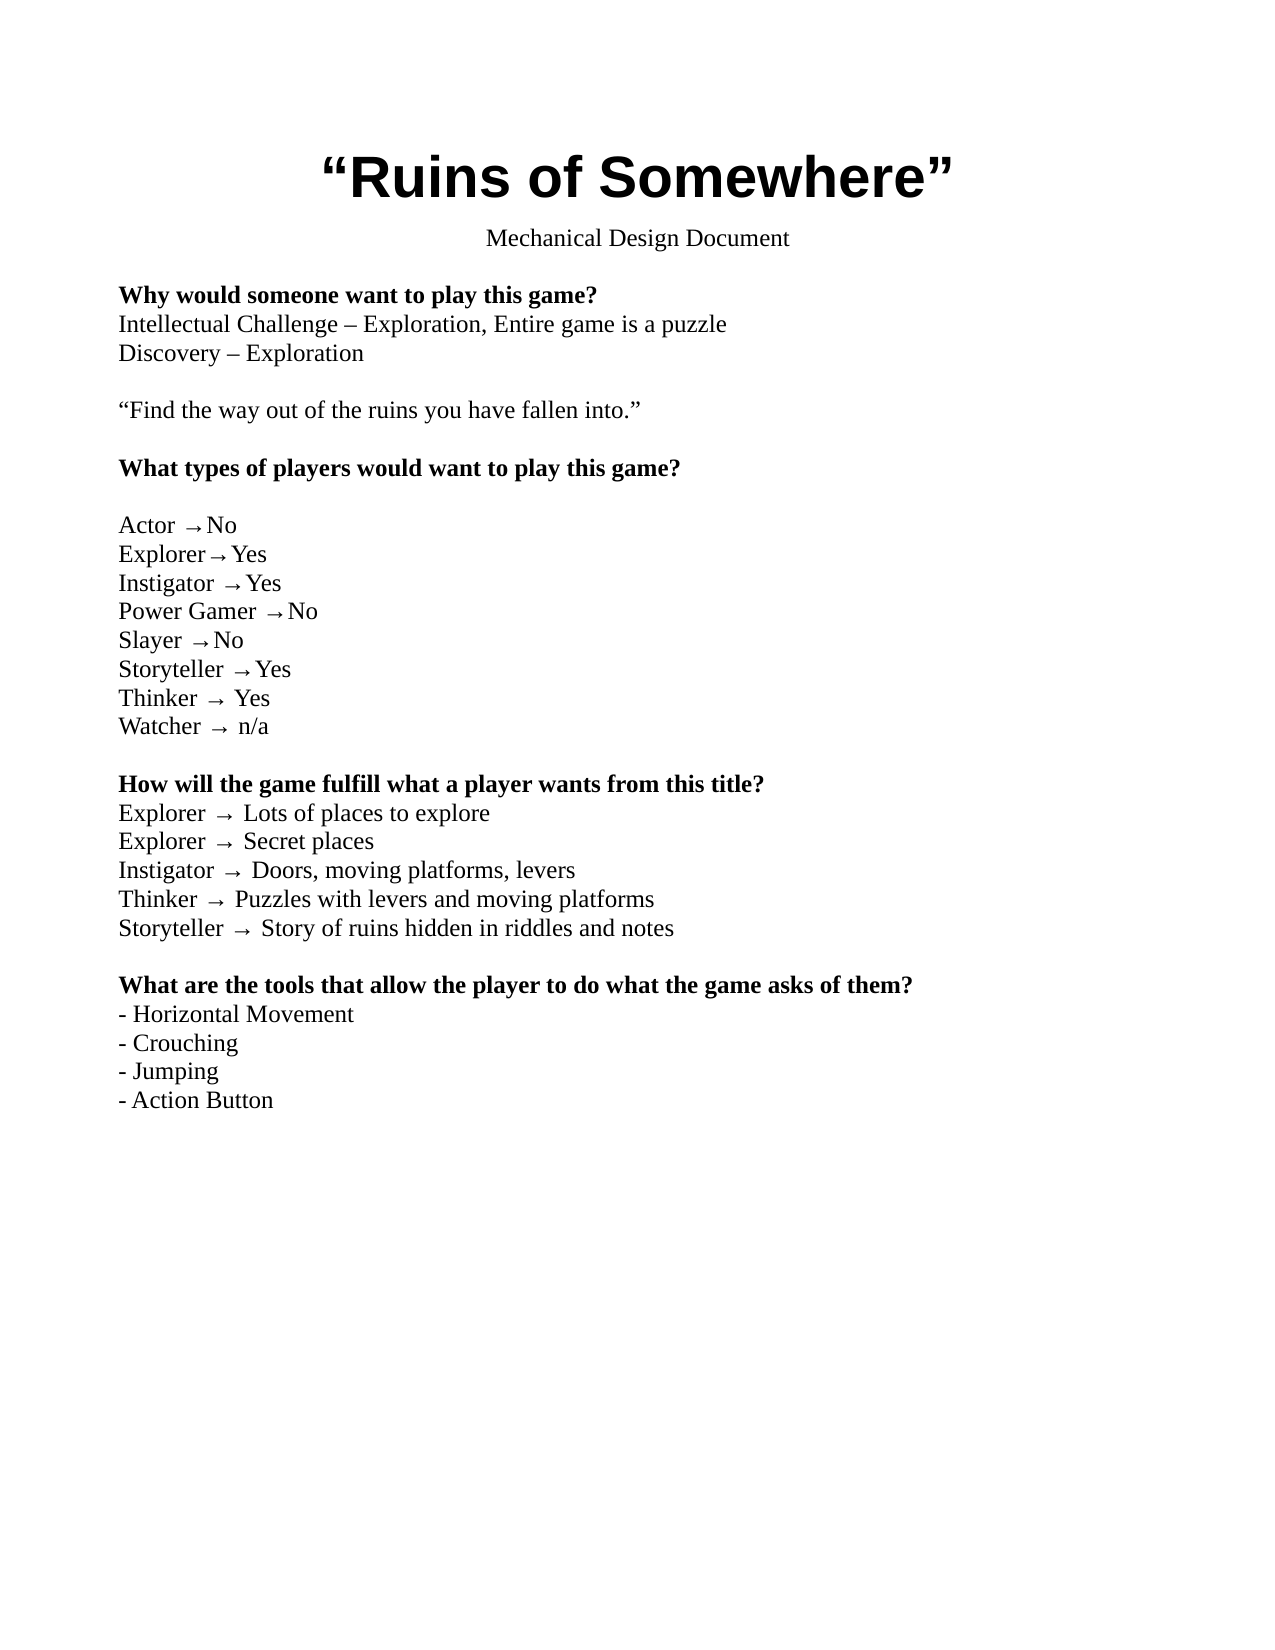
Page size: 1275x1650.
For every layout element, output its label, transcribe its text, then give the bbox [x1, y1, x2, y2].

text Power Gamer →No [118, 596, 1157, 625]
text Actor →No [118, 510, 1157, 539]
title “Ruins of Somewhere” [118, 143, 1157, 210]
text How will the game fulfill what a player wants from this title? [118, 769, 1157, 798]
text Mechanical Design Document [118, 223, 1157, 251]
text Why would someone want to play this game? [118, 280, 1157, 309]
text - Horizontal Movement [118, 999, 1157, 1028]
text - Action Button [118, 1085, 1157, 1114]
text What types of players would want to play this game? [118, 453, 1157, 481]
text Thinker → Puzzles with levers and moving platforms [118, 884, 1157, 913]
text Explorer → Lots of places to explore [118, 798, 1157, 826]
text What are the tools that allow the player to do what the game asks of them? [118, 970, 1157, 999]
text Explorer→Yes [118, 539, 1157, 568]
text Intellectual Challenge – Exploration, Entire game is a puzzle [118, 309, 1157, 338]
text Slayer →No [118, 625, 1157, 654]
text - Jumping [118, 1056, 1157, 1085]
text - Crouching [118, 1028, 1157, 1056]
text Storyteller → Story of ruins hidden in riddles and notes [118, 913, 1157, 941]
text Thinker → Yes [118, 683, 1157, 711]
text Discovery – Exploration [118, 338, 1157, 366]
text Instigator →Yes [118, 568, 1157, 596]
text Instigator → Doors, moving platforms, levers [118, 855, 1157, 884]
text Watcher → n/a [118, 711, 1157, 740]
text Explorer → Secret places [118, 826, 1157, 855]
text “Find the way out of the ruins you have fallen into.” [118, 395, 1157, 424]
text Storyteller →Yes [118, 654, 1157, 683]
